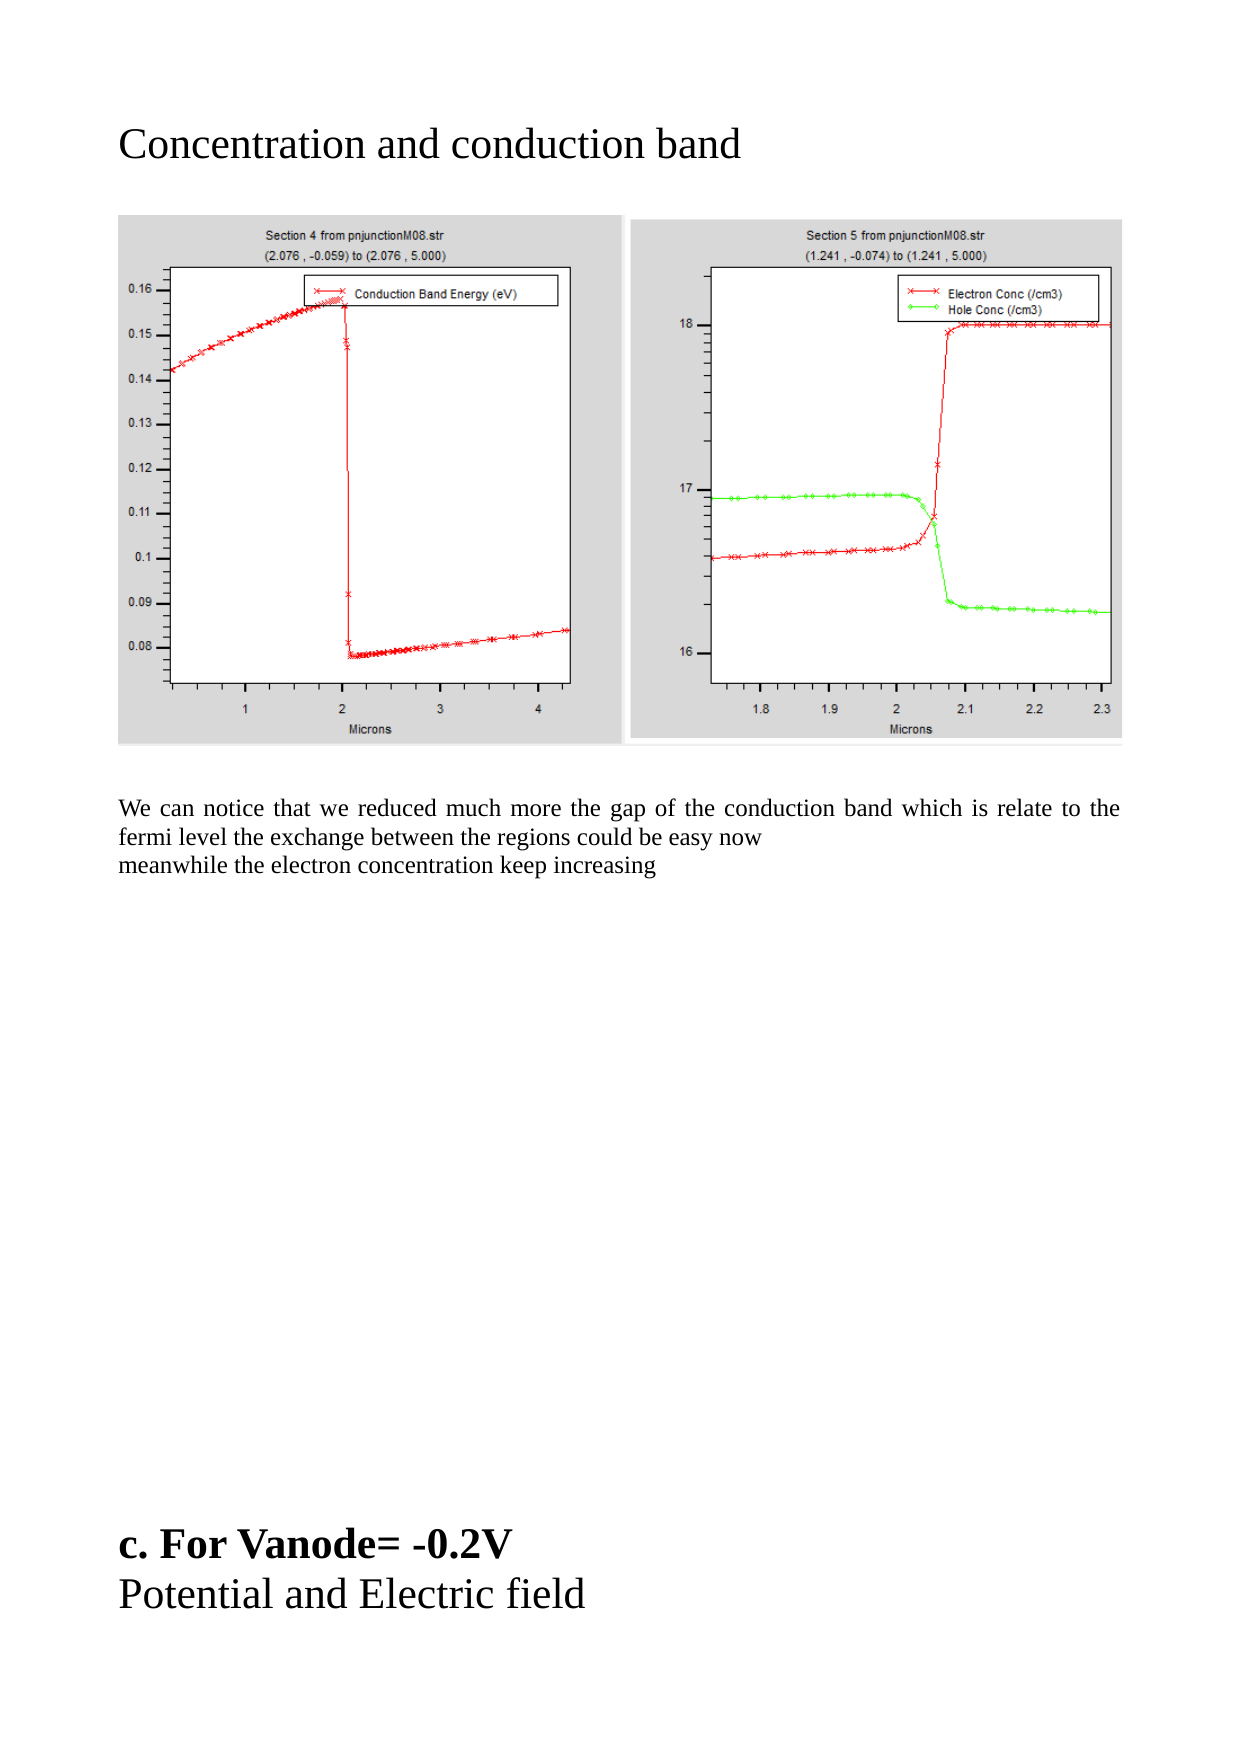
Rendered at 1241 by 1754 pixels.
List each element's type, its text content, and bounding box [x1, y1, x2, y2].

text c. For Vanode= -0.2V [118, 1518, 1122, 1568]
text We can notice that we reduced much more the gap of the conduction band which is relate to the fermi level the exchange between the regions could be easy now [118, 793, 1122, 851]
picture [118, 215, 1123, 746]
text Concentration and conduction band [118, 118, 1122, 168]
text Potential and Electric field [118, 1568, 1122, 1618]
text meanwhile the electron concentration keep increasing [118, 851, 1122, 879]
